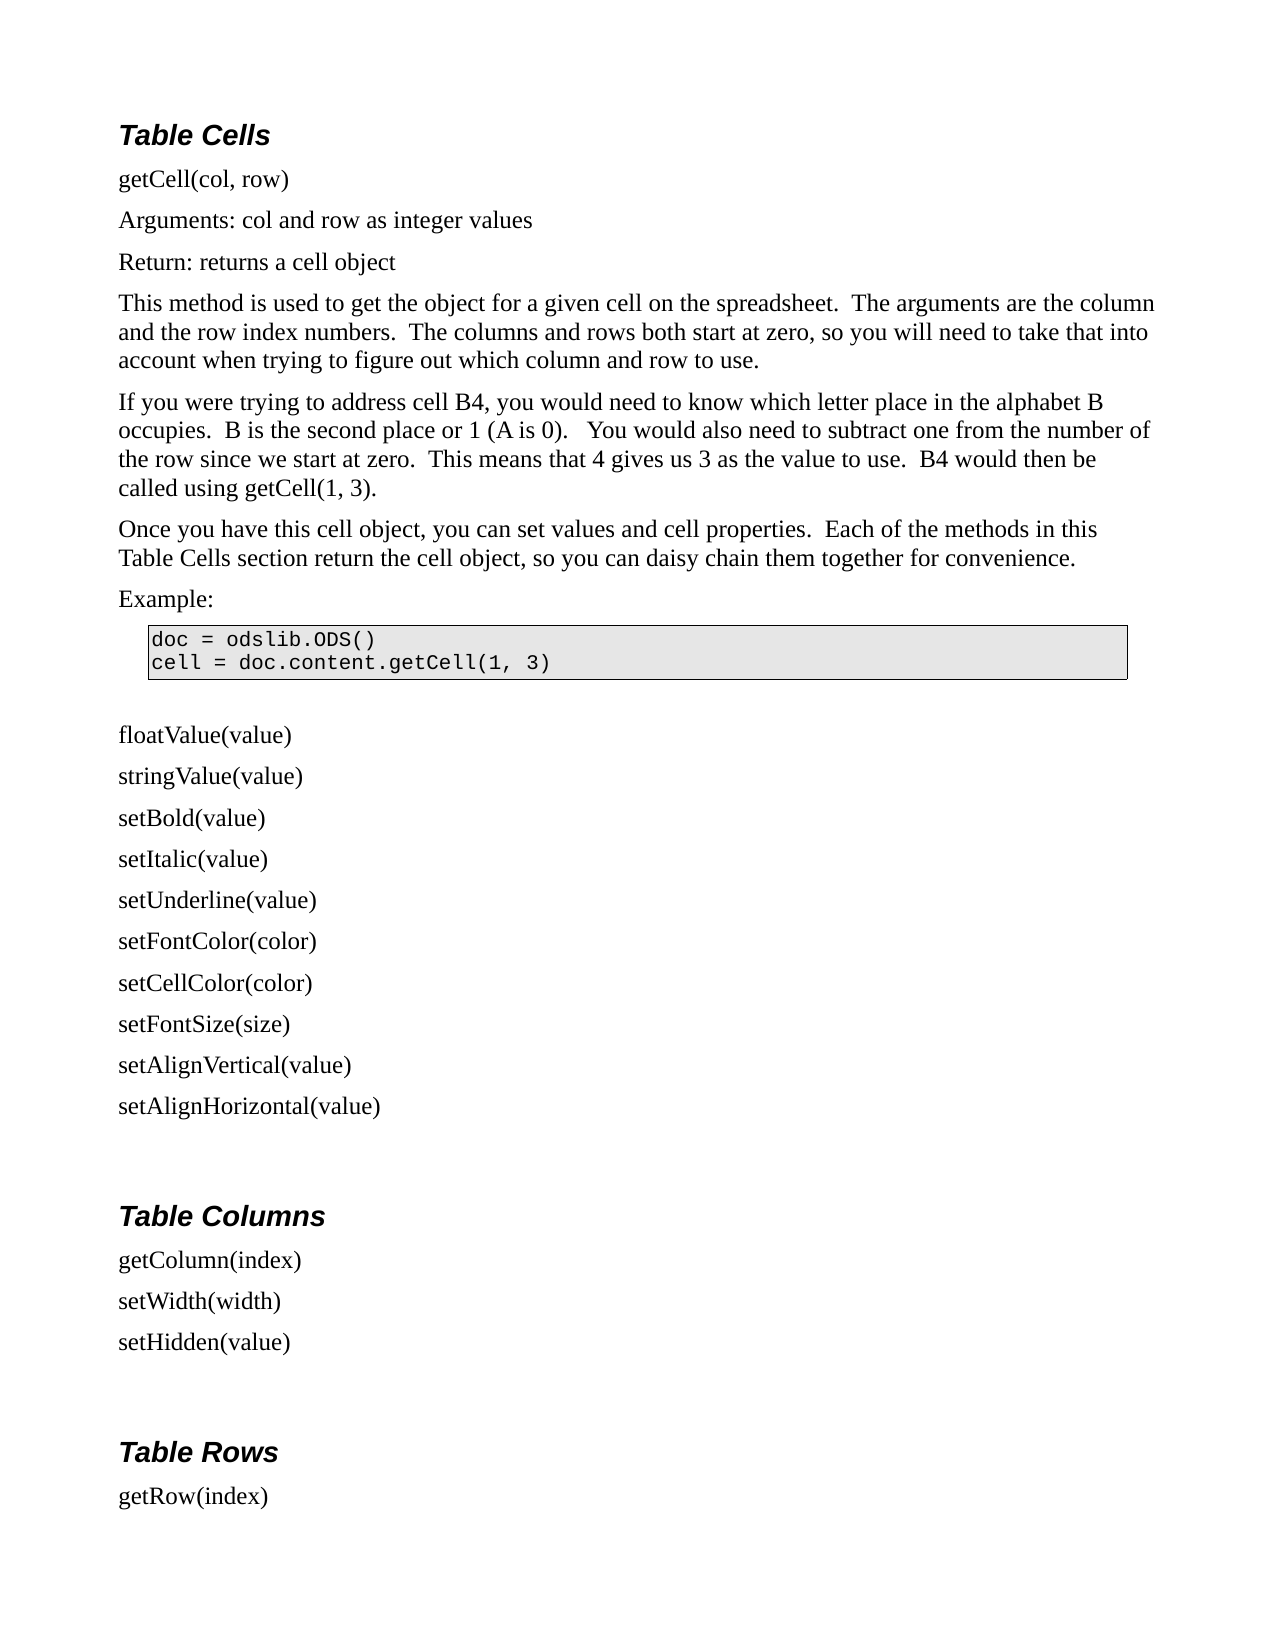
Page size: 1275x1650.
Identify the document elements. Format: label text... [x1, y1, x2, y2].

text setCellColor(color) [118, 968, 1157, 996]
text getColumn(index) [118, 1245, 1157, 1274]
text Example: [118, 584, 1157, 613]
subtitle Table Columns [118, 1199, 1157, 1232]
text getRow(index) [118, 1481, 1157, 1510]
text floatValue(value) [118, 720, 1157, 749]
text setFontSize(size) [118, 1009, 1157, 1038]
subtitle Table Rows [118, 1435, 1157, 1468]
text setUnderline(value) [118, 885, 1157, 914]
text Once you have this cell object, you can set values and cell properties. Each of the methods in this Table Cells section return the cell object, so you can daisy chain them together for convenience. [118, 514, 1157, 572]
text This method is used to get the object for a given cell on the spreadsheet. The arguments are the column and the row index numbers. The columns and rows both start at zero, so you will need to take that into account when trying to figure out which column and row to use. [118, 288, 1157, 374]
subtitle Table Cells [118, 118, 1157, 152]
text If you were trying to address cell B4, you would need to know which letter place in the alphabet B occupies. B is the second place or 1 (A is 0). You would also need to subtract one from the number of the row since we start at zero. This means that 4 gives us 3 as the value to use. B4 would then be called using getCell(1, 3). [118, 387, 1157, 502]
text setItalic(value) [118, 844, 1157, 873]
text setFontColor(color) [118, 926, 1157, 955]
text setAlignVertical(value) [118, 1050, 1157, 1079]
text Return: returns a cell object [118, 247, 1157, 275]
text setHidden(value) [118, 1327, 1157, 1356]
text stringValue(value) [118, 761, 1157, 790]
text setAlignHorizontal(value) [118, 1091, 1157, 1120]
text Arguments: col and row as integer values [118, 205, 1157, 234]
text cell = doc.content.getCell(1, 3) [149, 649, 1127, 679]
text doc = odslib.ODS() [149, 626, 1127, 649]
text setWidth(width) [118, 1286, 1157, 1315]
text setBold(value) [118, 803, 1157, 831]
text getCell(col, row) [118, 164, 1157, 193]
